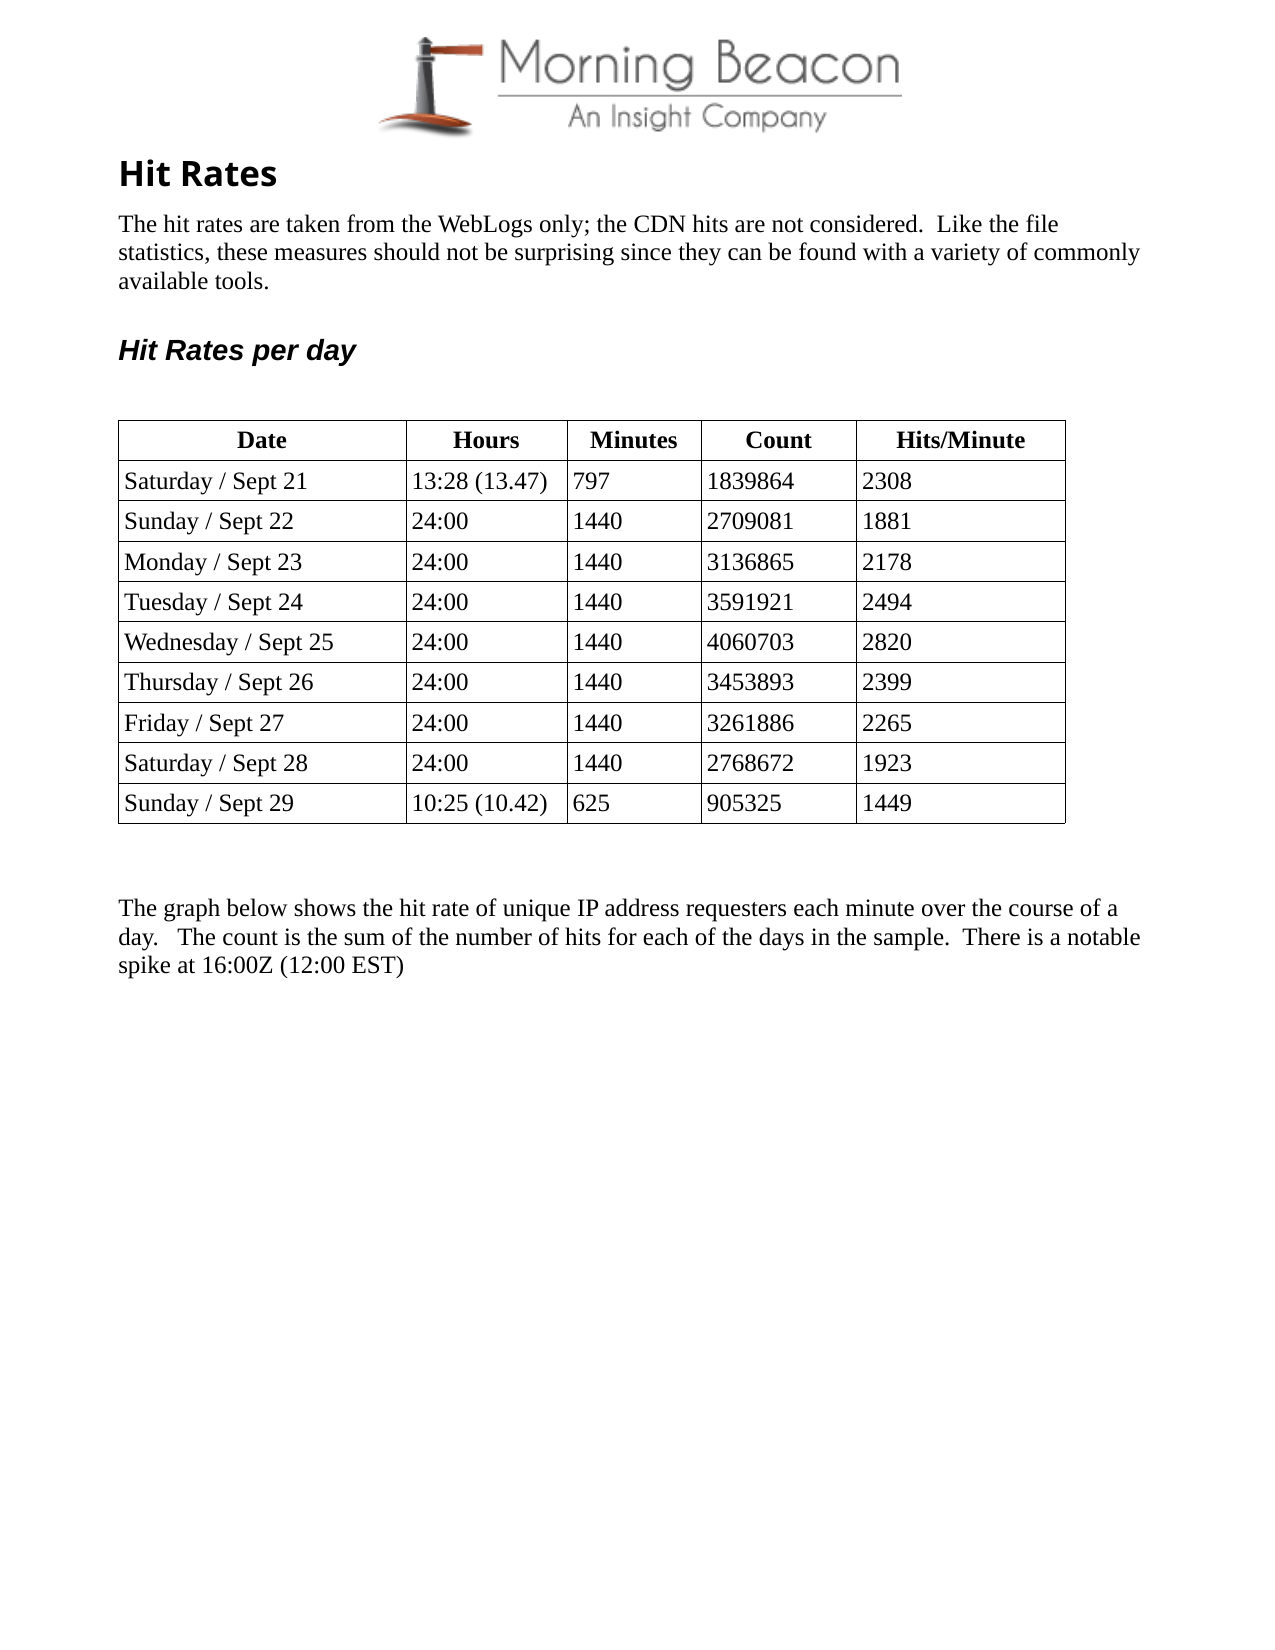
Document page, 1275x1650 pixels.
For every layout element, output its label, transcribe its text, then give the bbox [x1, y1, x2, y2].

table_cell 625 [568, 784, 701, 823]
table_header Count [702, 421, 856, 460]
table_cell 24:00 [407, 663, 567, 702]
table_cell Wednesday / Sept 25 [119, 622, 406, 662]
table_cell Sunday / Sept 29 [119, 784, 406, 823]
text The hit rates are taken from the WebLogs only; the CDN hits are not considered. Like the file statistics, these measures should not be surprising since they can be found with a variety of commonly available tools. [118, 209, 1157, 295]
table_cell 1923 [857, 743, 1065, 783]
table_cell 2820 [857, 622, 1065, 662]
table_cell 1440 [568, 622, 701, 662]
table_cell 3136865 [702, 542, 856, 581]
table_cell Saturday / Sept 28 [119, 743, 406, 783]
table_cell 1440 [568, 743, 701, 783]
table_cell 24:00 [407, 703, 567, 742]
table_cell 24:00 [407, 582, 567, 621]
table_cell 3591921 [702, 582, 856, 621]
table_cell 24:00 [407, 622, 567, 662]
table_cell 3261886 [702, 703, 856, 742]
table_cell 4060703 [702, 622, 856, 662]
table_cell 24:00 [407, 501, 567, 541]
table_cell 2709081 [702, 501, 856, 541]
table_cell 1440 [568, 501, 701, 541]
table_cell Monday / Sept 23 [119, 542, 406, 581]
table_cell 1440 [568, 663, 701, 702]
table_cell 1839864 [702, 461, 856, 500]
table_cell 2265 [857, 703, 1065, 742]
table_cell 1440 [568, 582, 701, 621]
table_cell 1440 [568, 703, 701, 742]
table_header Minutes [568, 421, 701, 460]
table_cell Tuesday / Sept 24 [119, 582, 406, 621]
table_cell Friday / Sept 27 [119, 703, 406, 742]
subtitle Hit Rates per day [118, 332, 1157, 366]
table_cell 24:00 [407, 743, 567, 783]
table_cell Thursday / Sept 26 [119, 663, 406, 702]
picture [373, 37, 902, 141]
table_header Hours [407, 421, 567, 460]
table_cell 2399 [857, 663, 1065, 702]
table_cell 1881 [857, 501, 1065, 541]
table_header Date [119, 421, 406, 460]
text The graph below shows the hit rate of unique IP address requesters each minute over the course of a day. The count is the sum of the number of hits for each of the days in the sample. There is a notable spike at 16:00Z (12:00 EST) [118, 893, 1157, 979]
table_cell 2308 [857, 461, 1065, 500]
table_cell 2768672 [702, 743, 856, 783]
table_cell 905325 [702, 784, 856, 823]
table_cell 1440 [568, 542, 701, 581]
table_cell Saturday / Sept 21 [119, 461, 406, 500]
table_cell 10:25 (10.42) [407, 784, 567, 823]
table_cell 24:00 [407, 542, 567, 581]
table_cell 3453893 [702, 663, 856, 702]
table_cell 2494 [857, 582, 1065, 621]
table_header Hits/Minute [857, 421, 1065, 460]
table_cell Sunday / Sept 22 [119, 501, 406, 541]
subtitle Hit Rates [118, 148, 1157, 196]
table_cell 13:28 (13.47) [407, 461, 567, 500]
table_cell 1449 [857, 784, 1065, 823]
table_cell 2178 [857, 542, 1065, 581]
table_cell 797 [568, 461, 701, 500]
